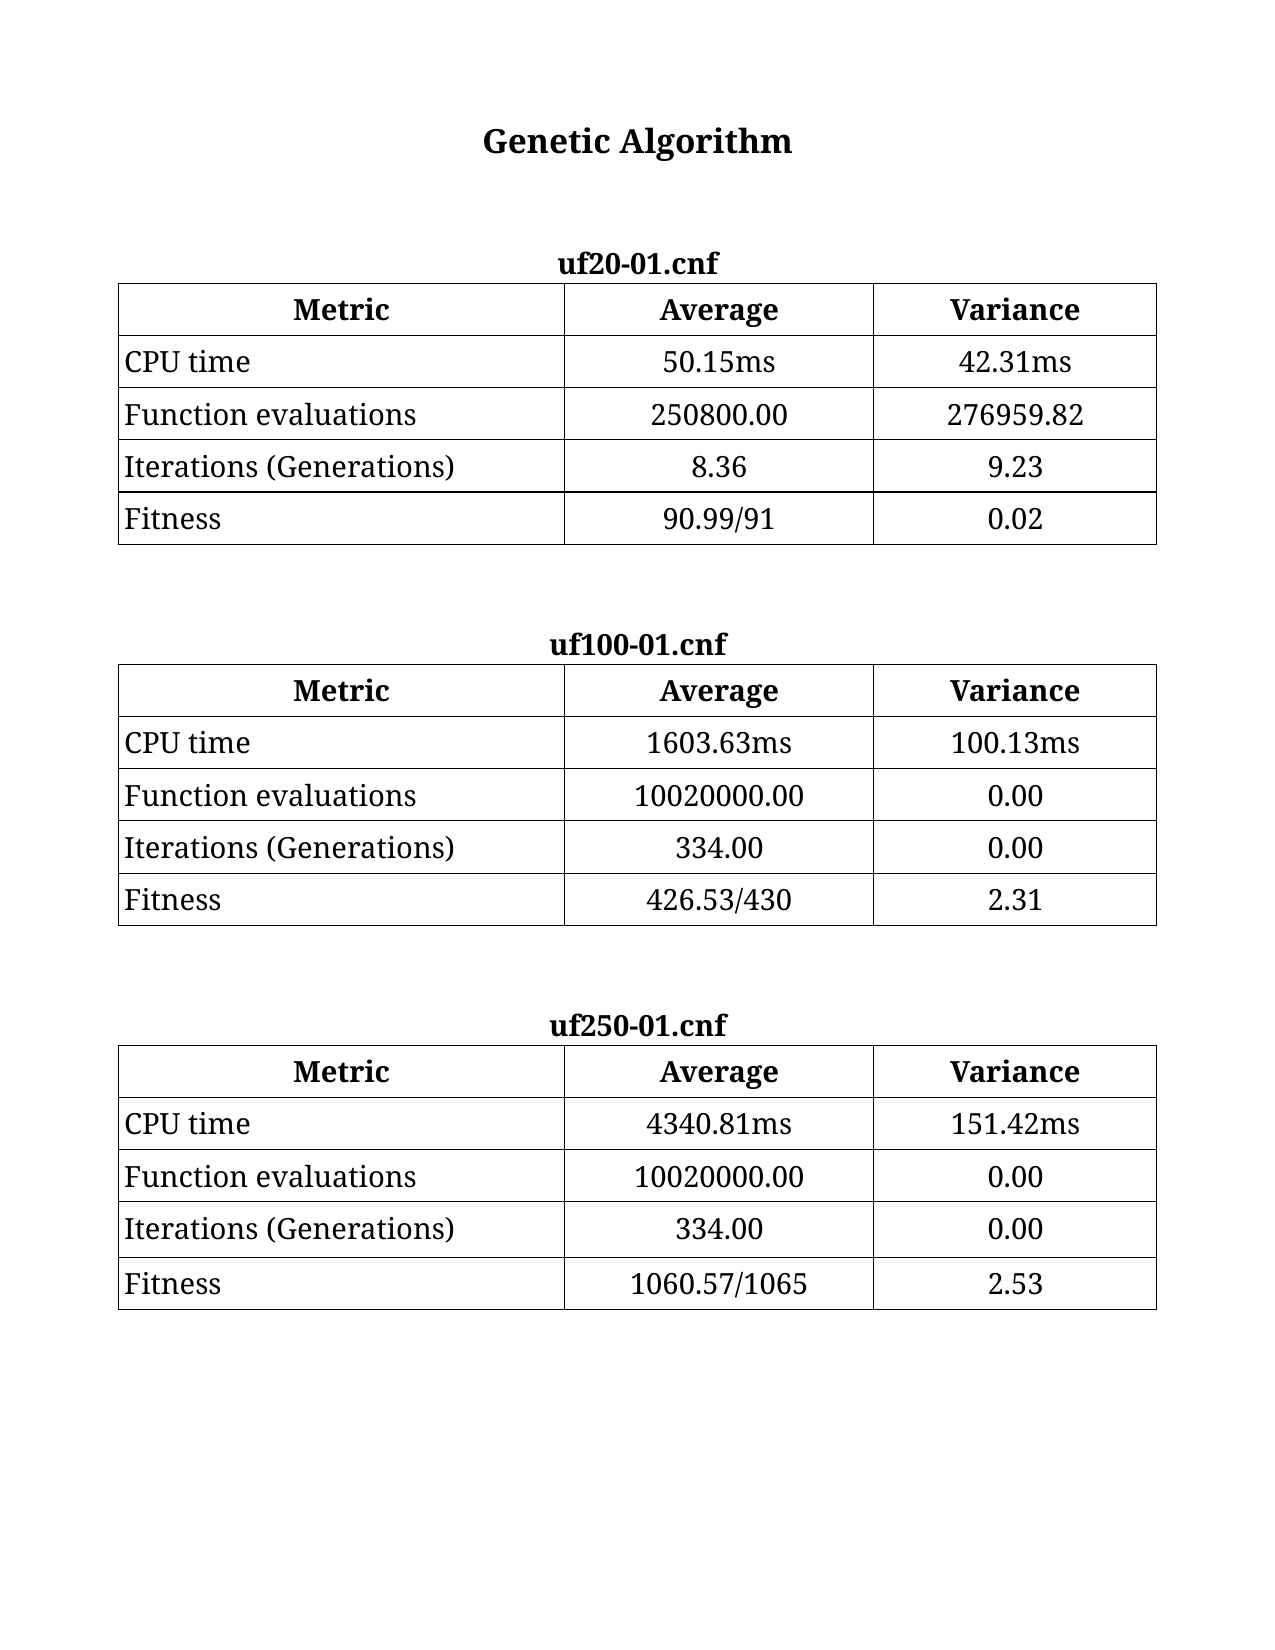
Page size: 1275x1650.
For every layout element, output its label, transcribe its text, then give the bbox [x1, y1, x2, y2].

table_cell Fitness [119, 874, 564, 924]
table_cell 0.00 [874, 769, 1156, 820]
table_cell 426.53/430 [565, 874, 873, 924]
table_cell 250800.00 [565, 388, 873, 439]
table_header Metric [119, 665, 564, 716]
table_cell 50.15ms [565, 336, 873, 387]
table_cell 10020000.00 [565, 1150, 873, 1201]
table_cell 276959.82 [874, 388, 1156, 439]
table_cell Iterations (Generations) [119, 1202, 564, 1257]
table_cell 0.00 [874, 1202, 1156, 1257]
table_cell 334.00 [565, 821, 873, 872]
table_cell 8.36 [565, 440, 873, 491]
table_cell Iterations (Generations) [119, 821, 564, 872]
table_cell 0.02 [874, 493, 1156, 543]
table_cell 9.23 [874, 440, 1156, 491]
table_header Variance [874, 665, 1156, 716]
text uf250-01.cnf [118, 1005, 1157, 1045]
table_cell Fitness [119, 1258, 564, 1309]
table_cell 0.00 [874, 821, 1156, 872]
table_cell 10020000.00 [565, 769, 873, 820]
table_cell CPU time [119, 717, 564, 768]
table_cell Fitness [119, 493, 564, 543]
table_cell 42.31ms [874, 336, 1156, 387]
table_header Variance [874, 1046, 1156, 1097]
table_header Average [565, 665, 873, 716]
table_cell CPU time [119, 336, 564, 387]
table_cell Function evaluations [119, 769, 564, 820]
text Genetic Algorithm [118, 118, 1157, 163]
table_header Average [565, 1046, 873, 1097]
table_cell Function evaluations [119, 388, 564, 439]
table_cell 2.31 [874, 874, 1156, 924]
table_header Average [565, 284, 873, 335]
table_cell CPU time [119, 1098, 564, 1149]
table_header Metric [119, 1046, 564, 1097]
text uf20-01.cnf [118, 243, 1157, 283]
table_header Metric [119, 284, 564, 335]
table_cell 2.53 [874, 1258, 1156, 1309]
table_cell 151.42ms [874, 1098, 1156, 1149]
table_cell 4340.81ms [565, 1098, 873, 1149]
table_cell 1603.63ms [565, 717, 873, 768]
table_header Variance [874, 284, 1156, 335]
table_cell 90.99/91 [565, 493, 873, 543]
table_cell 0.00 [874, 1150, 1156, 1201]
table_cell 1060.57/1065 [565, 1258, 873, 1309]
text uf100-01.cnf [118, 624, 1157, 664]
table_cell Function evaluations [119, 1150, 564, 1201]
table_cell 100.13ms [874, 717, 1156, 768]
table_cell 334.00 [565, 1202, 873, 1257]
table_cell Iterations (Generations) [119, 440, 564, 491]
